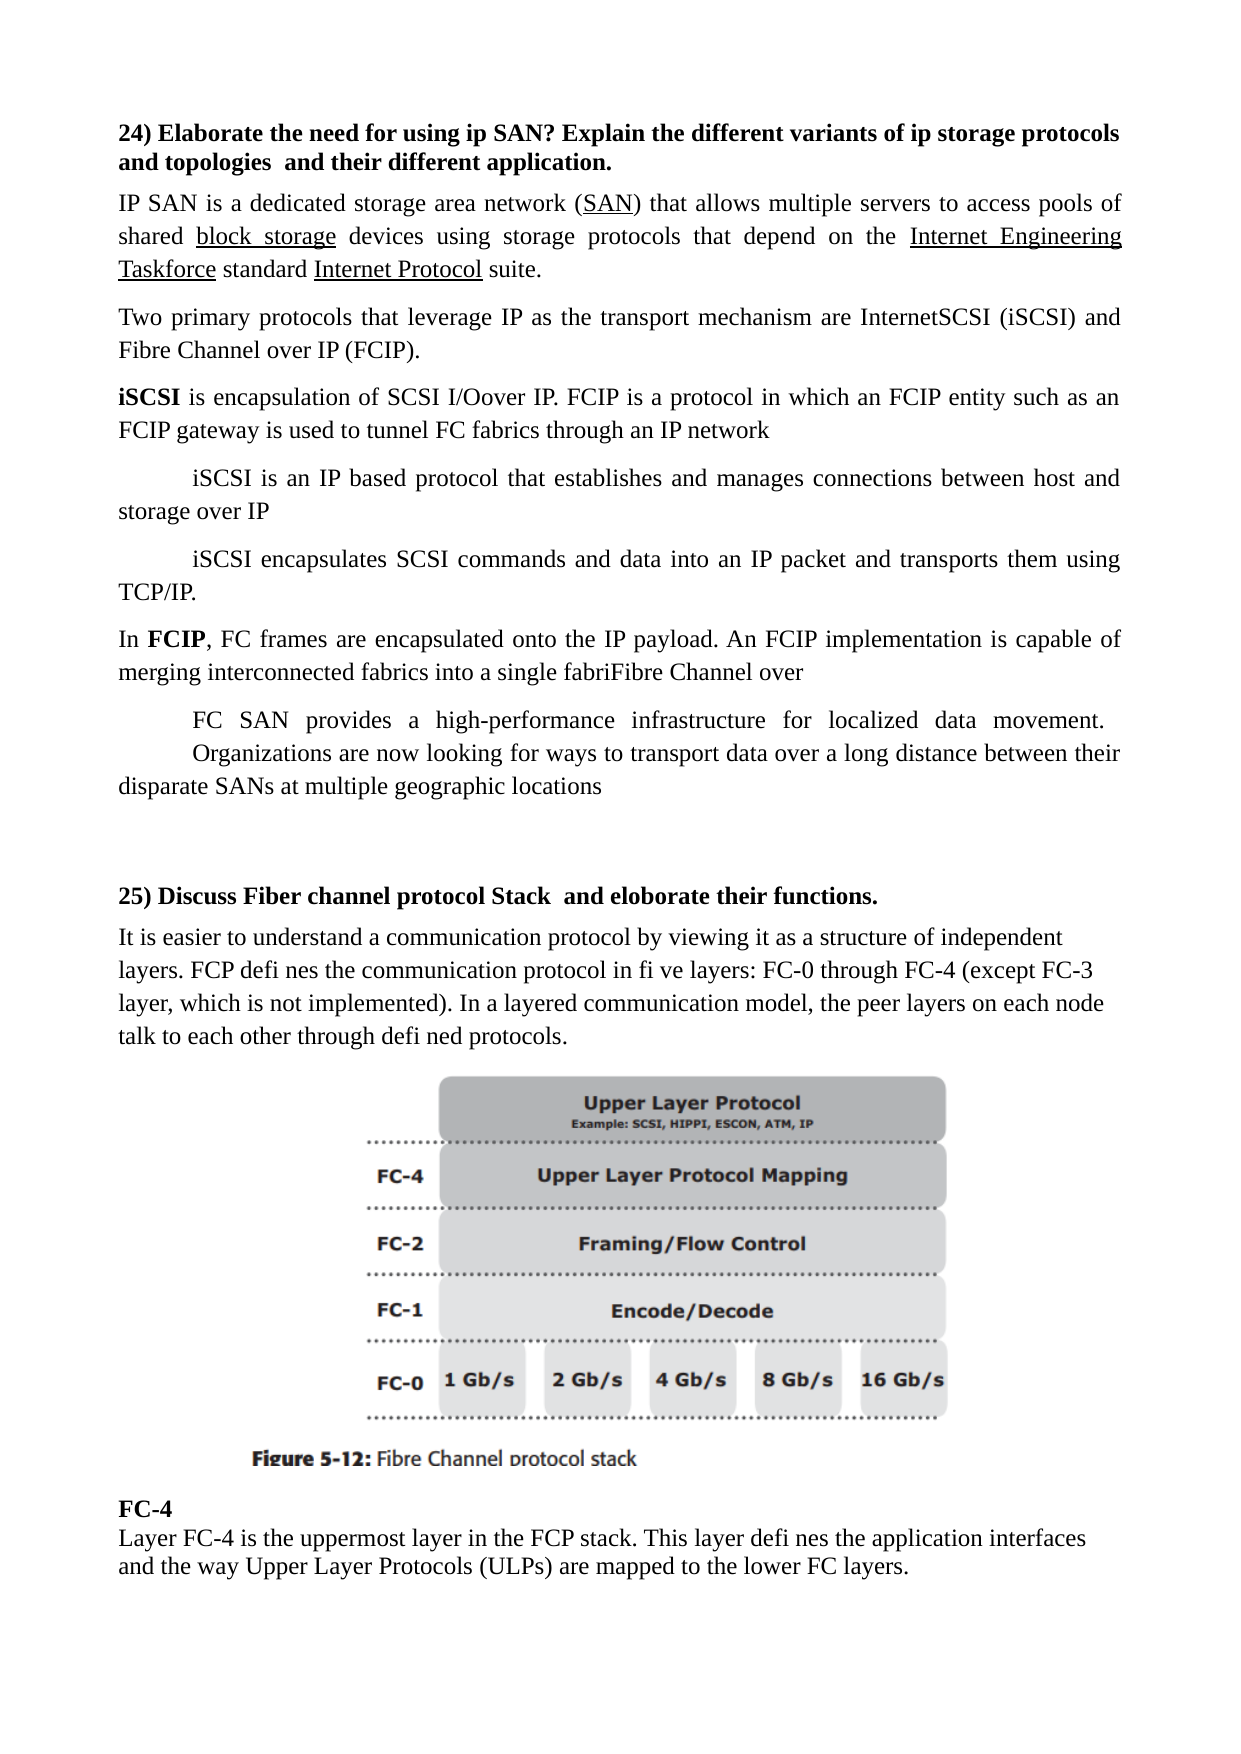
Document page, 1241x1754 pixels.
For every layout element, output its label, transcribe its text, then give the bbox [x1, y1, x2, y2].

text IP SAN is a dedicated storage area network (SAN) that allows multiple servers to access pools of shared block storage devices using storage protocols that depend on the Internet Engineering Taskforce standard Internet Protocol suite. [118, 188, 1122, 283]
text FC SAN provides a high-performance infrastructure for localized data movement. Organizations are now looking for ways to transport data over a long distance between their disparate SANs at multiple geographic locations [118, 705, 1122, 800]
subtitle 25) Discuss Fiber channel protocol Stack and eloborate their functions. [118, 881, 1122, 909]
text iSCSI encapsulates SCSI commands and data into an IP packet and transports them using TCP/IP. [118, 544, 1122, 605]
text Layer FC-4 is the uppermost layer in the FCP stack. This layer defi nes the application interfaces and the way Upper Layer Protocols (ULPs) are mapped to the lower FC layers. [118, 1523, 1122, 1580]
text iSCSI is an IP based protocol that establishes and manages connections between host and storage over IP [118, 463, 1122, 525]
text Two primary protocols that leverage IP as the transport mechanism are InternetSCSI (iSCSI) and Fibre Channel over IP (FCIP). [118, 302, 1122, 363]
picture [248, 1068, 992, 1466]
text FC-4 [118, 1494, 1122, 1523]
text iSCSI is encapsulation of SCSI I/Oover IP. FCIP is a protocol in which an FCIP entity such as an FCIP gateway is used to tunnel FC fabrics through an IP network [118, 382, 1122, 444]
text In FCIP, FC frames are encapsulated onto the IP payload. An FCIP implementation is capable of merging interconnected fabrics into a single fabriFibre Channel over [118, 624, 1122, 686]
text It is easier to understand a communication protocol by viewing it as a structure of independent layers. FCP defi nes the communication protocol in fi ve layers: FC-0 through FC-4 (except FC-3 layer, which is not implemented). In a layered communication model, the peer layers on each node talk to each other through defi ned protocols. [118, 922, 1122, 1050]
subtitle 24) Elaborate the need for using ip SAN? Explain the different variants of ip storage protocols and topologies and their different application. [118, 118, 1122, 176]
